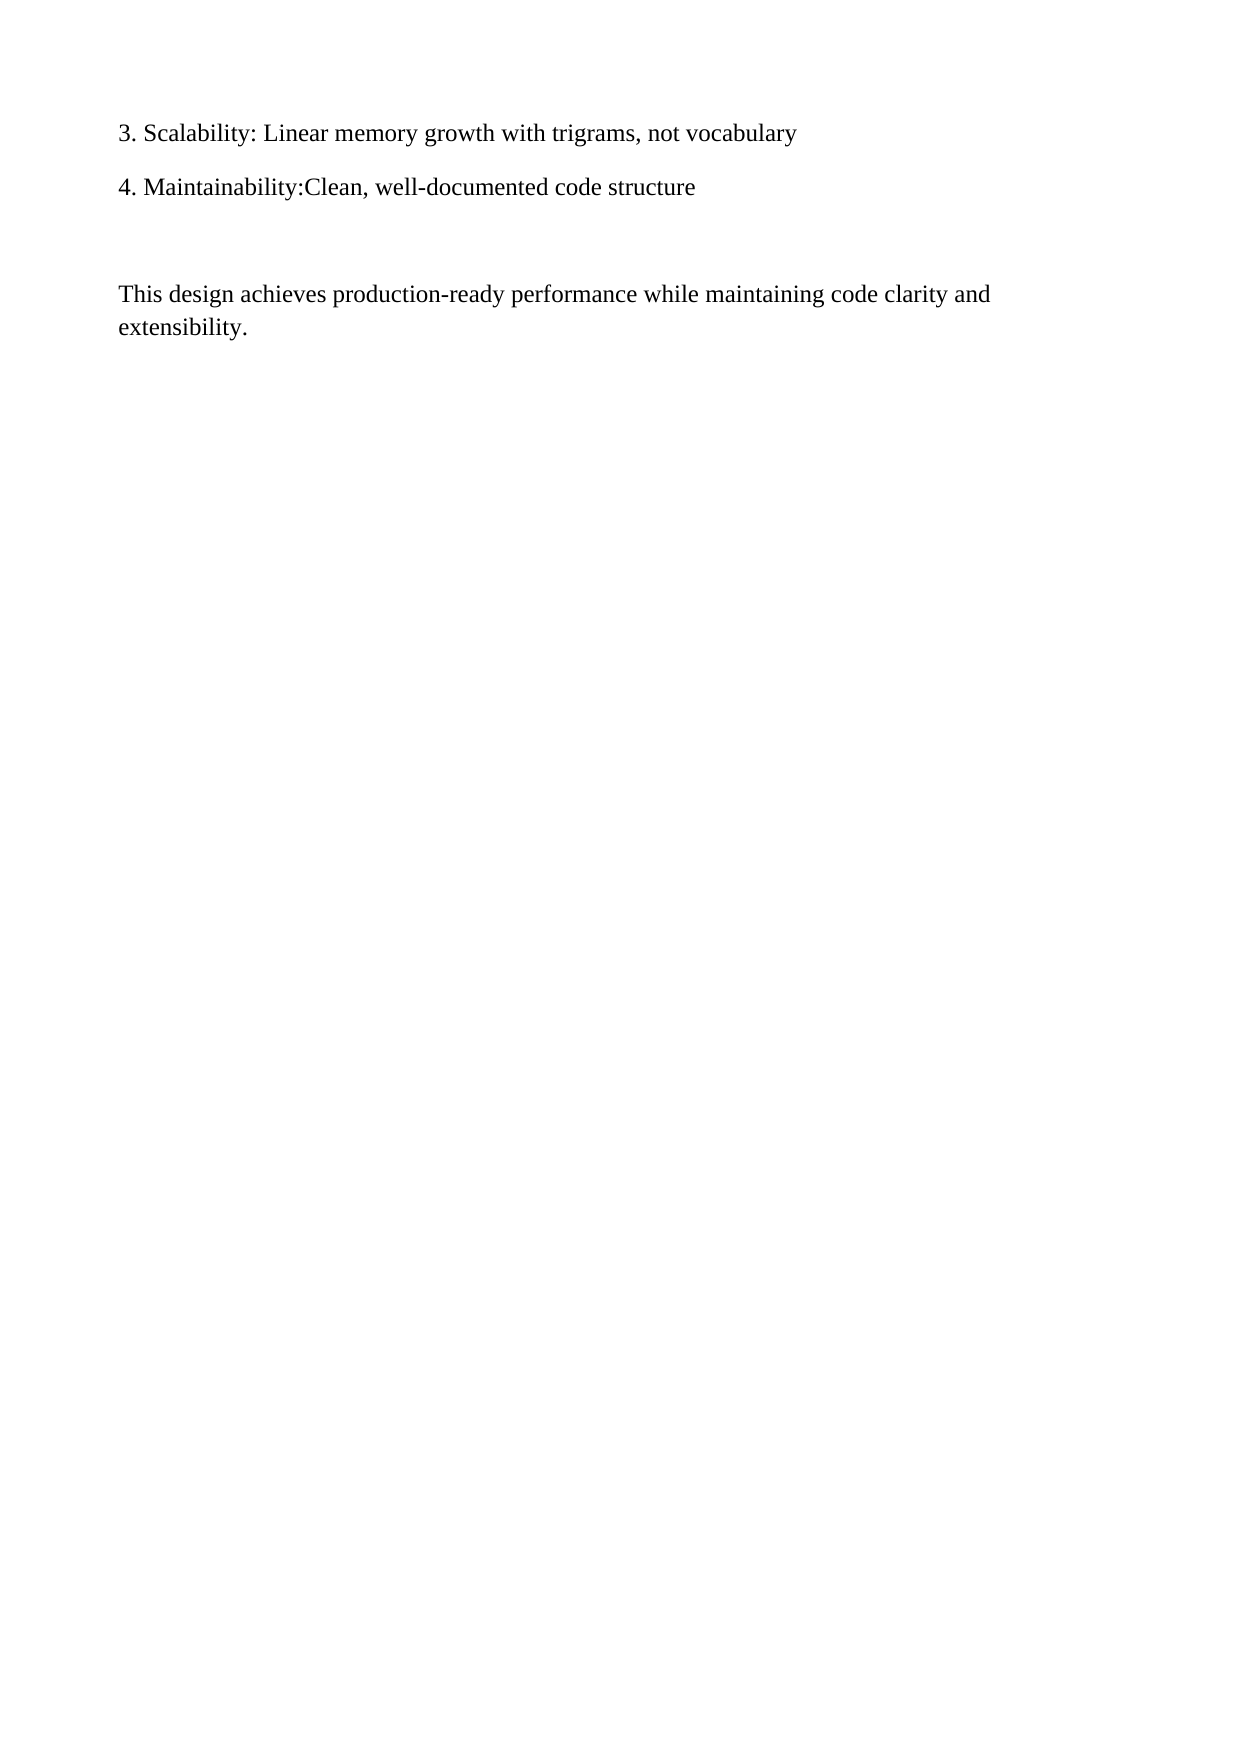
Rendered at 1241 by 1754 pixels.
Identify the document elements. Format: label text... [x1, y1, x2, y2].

text This design achieves production-ready performance while maintaining code clarity and extensibility. [118, 279, 1122, 341]
text 3. Scalability: Linear memory growth with trigrams, not vocabulary [118, 118, 1122, 147]
text 4. Maintainability:Clean, well-documented code structure [118, 172, 1122, 201]
